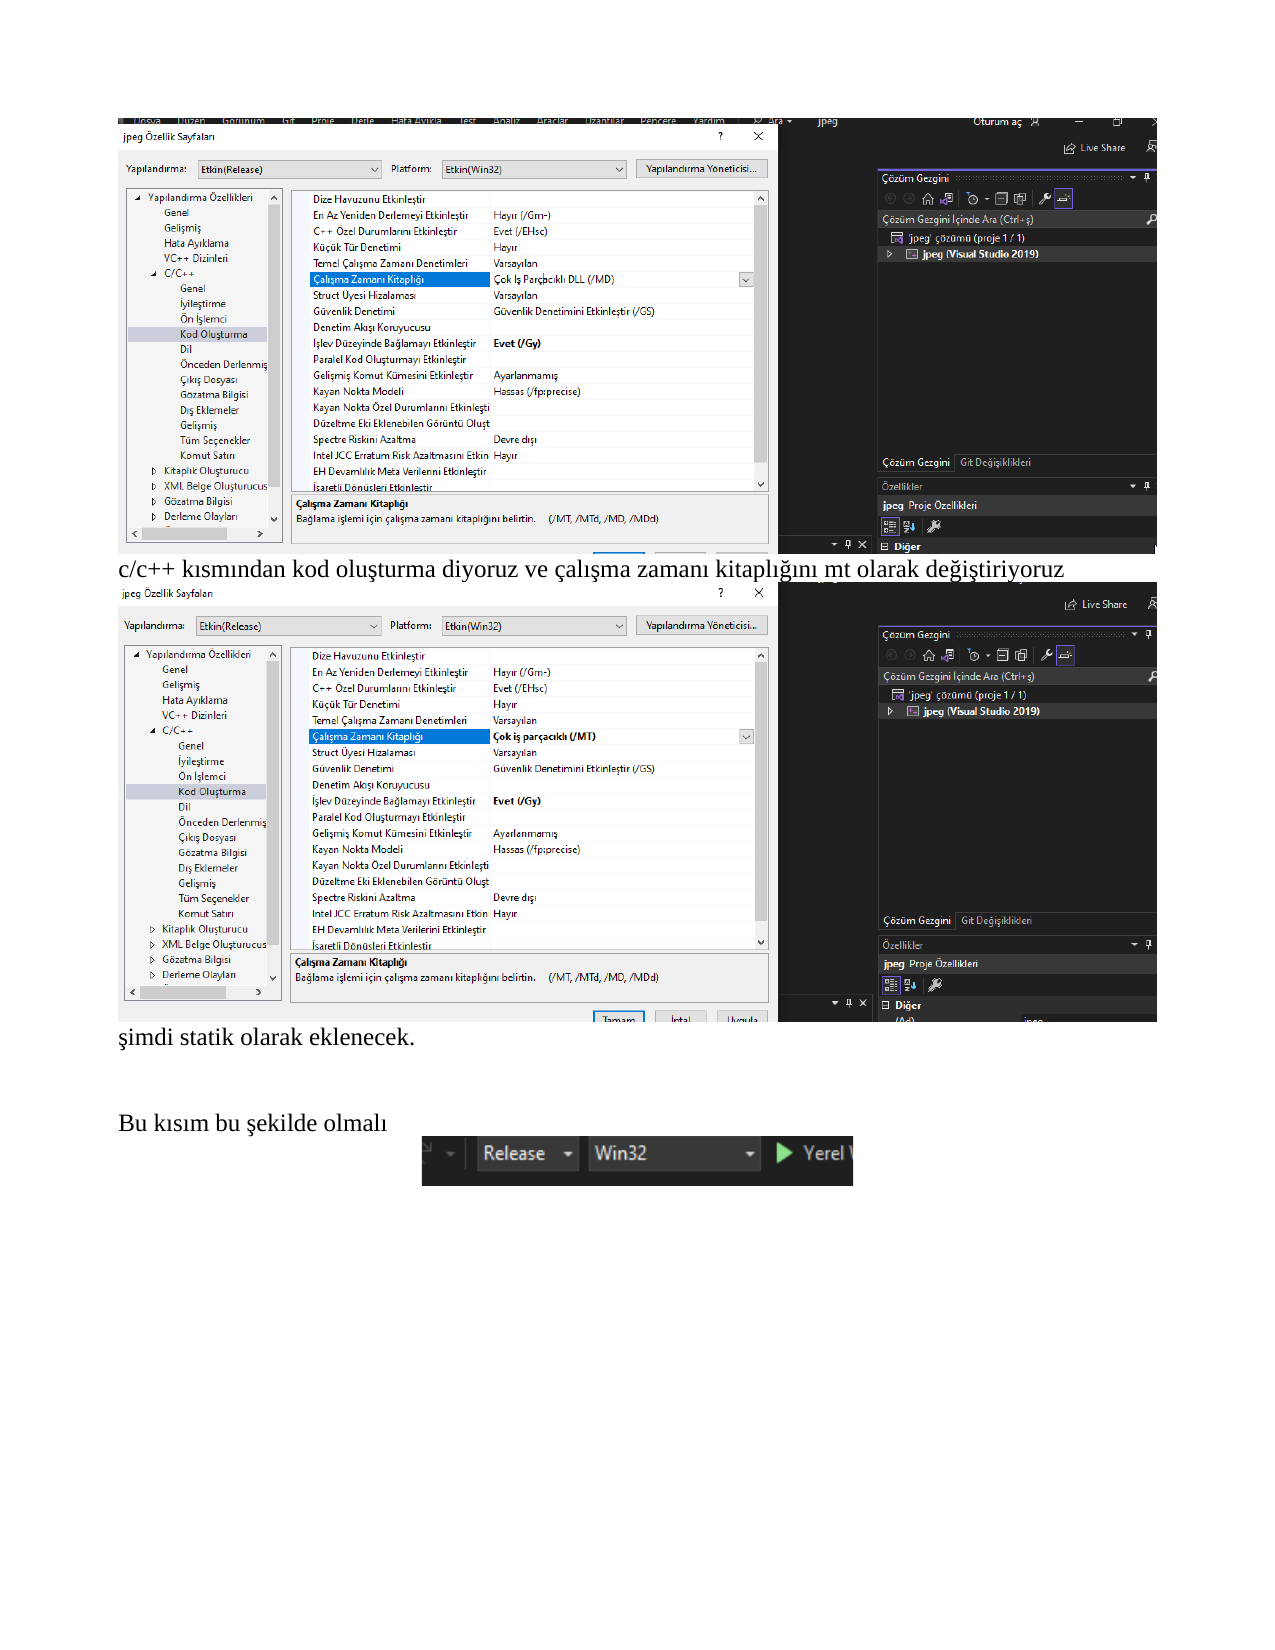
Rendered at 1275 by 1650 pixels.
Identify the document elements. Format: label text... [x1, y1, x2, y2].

text Bu kısım bu şekilde olmalı [118, 1108, 1157, 1137]
picture [118, 118, 1157, 554]
picture [421, 1136, 854, 1186]
text c/c++ kısmından kod oluşturma diyoruz ve çalışma zamanı kitaplığını mt olarak değiştiriyoruz [118, 554, 1157, 582]
picture [118, 582, 1157, 1022]
text şimdi statik olarak eklenecek. [118, 1022, 1157, 1050]
